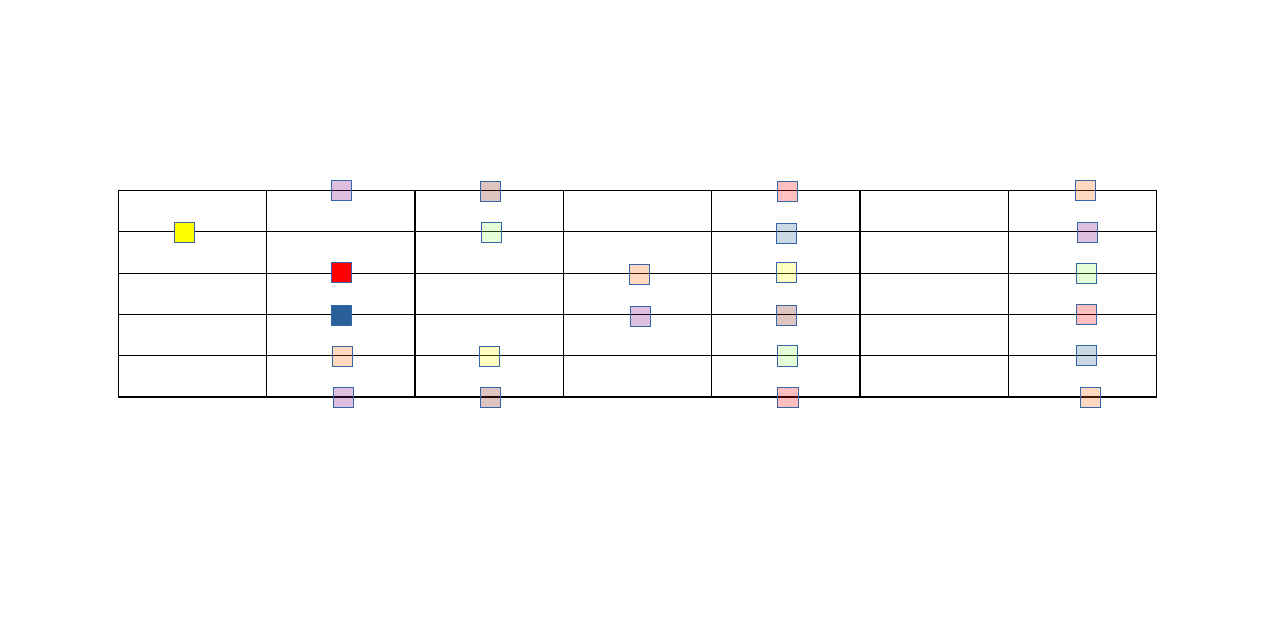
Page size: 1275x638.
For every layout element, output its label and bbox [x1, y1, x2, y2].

table_cell [1009, 274, 1156, 314]
table_cell [416, 274, 563, 314]
table_cell [564, 356, 711, 396]
table_cell [267, 315, 414, 355]
table_header [1009, 191, 1156, 231]
table_cell [1009, 232, 1156, 273]
table_cell [564, 315, 711, 355]
table_cell [1009, 356, 1156, 396]
table_cell [119, 356, 266, 396]
table_cell [712, 356, 859, 396]
table_header [119, 191, 266, 231]
table_cell [119, 232, 266, 273]
table_cell [1009, 315, 1156, 355]
table_header [564, 191, 711, 231]
table_header [416, 191, 563, 231]
table_cell [712, 274, 859, 314]
table_cell [119, 315, 266, 355]
table_cell [712, 315, 859, 355]
table_cell [267, 232, 414, 273]
table_cell [861, 356, 1008, 396]
table_cell [119, 274, 266, 314]
table_cell [712, 232, 859, 273]
table_header [267, 191, 414, 231]
table_cell [861, 274, 1008, 314]
table_cell [416, 356, 563, 396]
table_cell [416, 232, 563, 273]
table_cell [267, 274, 414, 314]
table_cell [861, 232, 1008, 273]
table_cell [267, 356, 414, 396]
table_cell [861, 315, 1008, 355]
table_cell [564, 232, 711, 273]
table_header [712, 191, 859, 231]
table_header [861, 191, 1008, 231]
table_cell [564, 274, 711, 314]
table_cell [416, 315, 563, 355]
